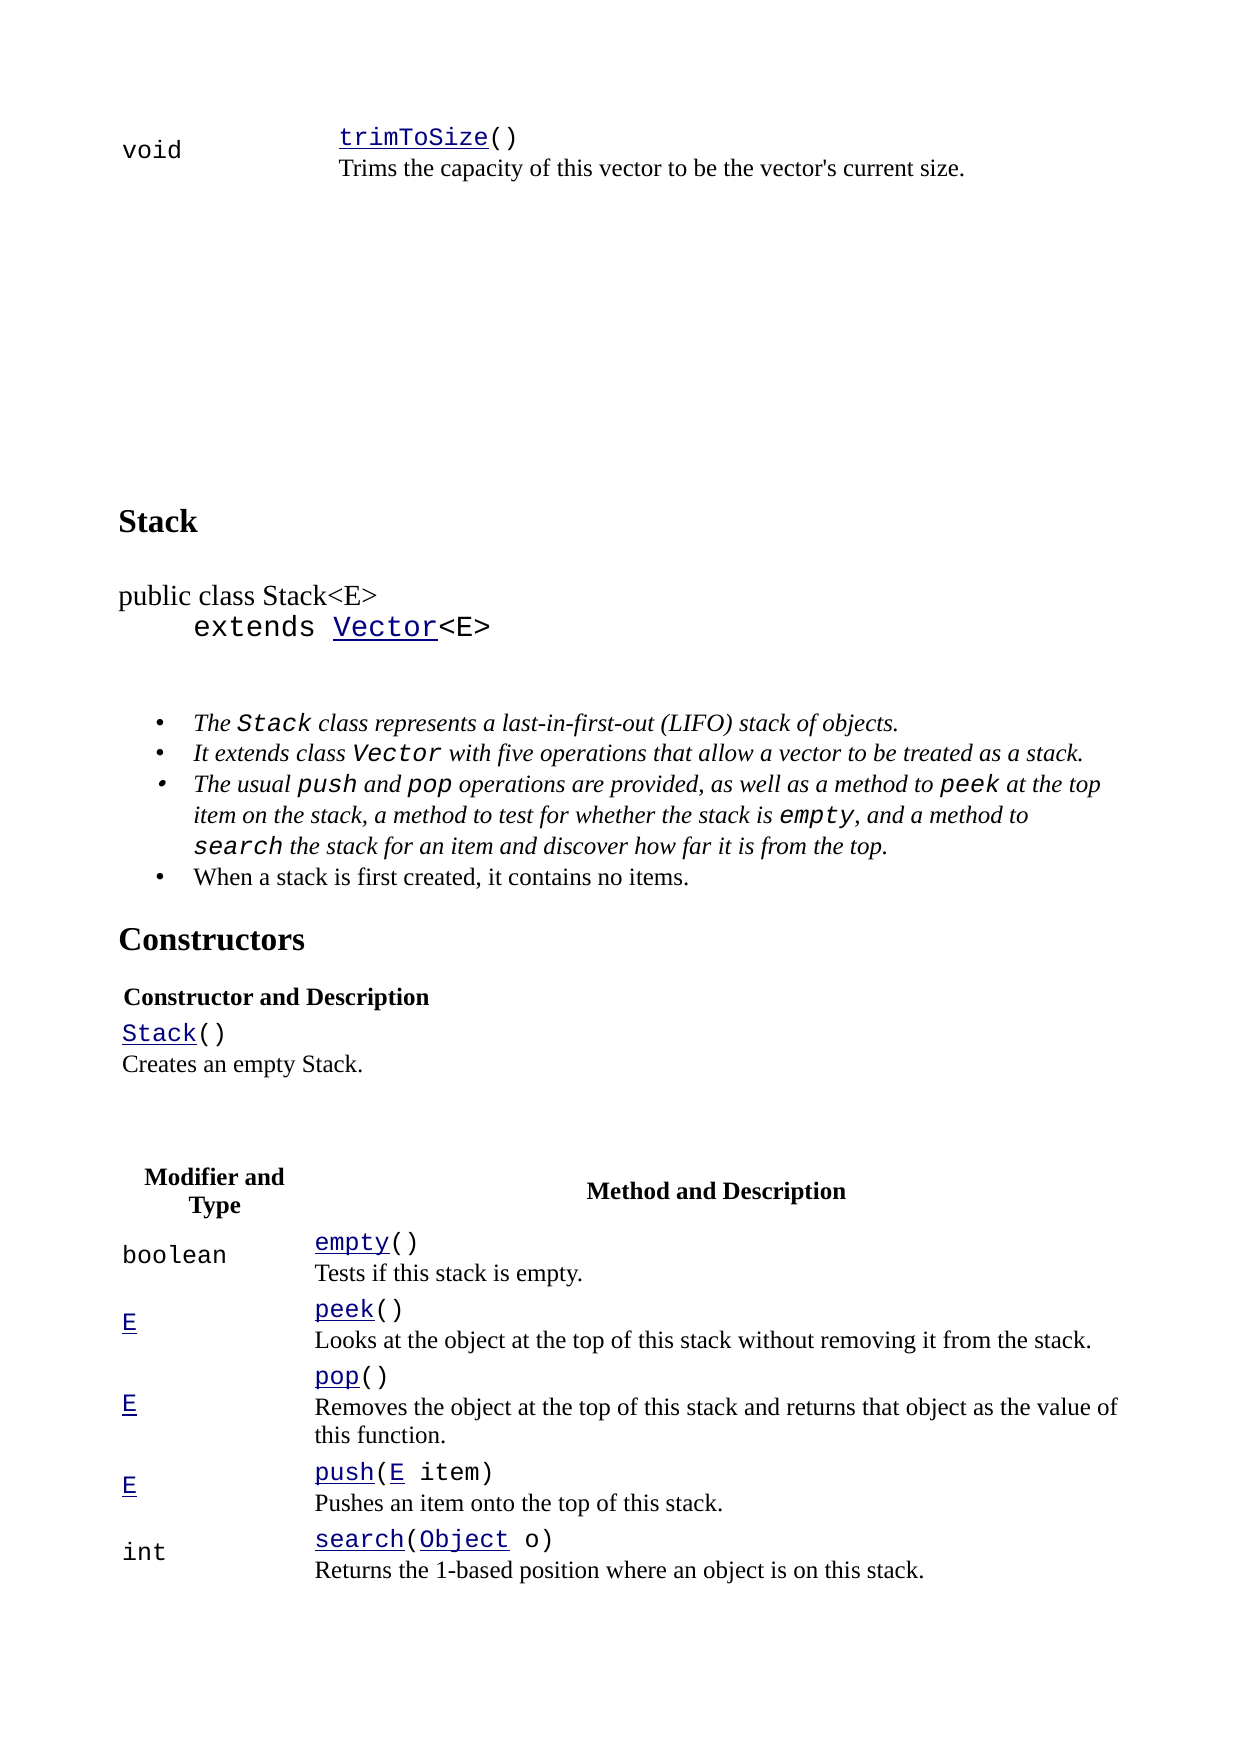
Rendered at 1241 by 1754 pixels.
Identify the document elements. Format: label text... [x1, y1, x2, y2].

table_header Method and Description [311, 1158, 1122, 1223]
table_cell void [118, 118, 334, 185]
table_cell Stack() Creates an empty Stack. [118, 1014, 434, 1081]
list The Stack class represents a last-in-first-out (LIFO) stack of objects. [156, 708, 1122, 738]
text Constructors [118, 919, 1122, 958]
list When a stack is first created, it contains no items. [156, 862, 1122, 891]
table_header Modifier and Type [118, 1158, 311, 1223]
table_cell int [118, 1520, 311, 1587]
text extends Vector<E> [118, 612, 1122, 645]
table_cell search(Object o) Returns the 1-based position where an object is on this stack. [311, 1520, 1122, 1587]
table_header Constructor and Description [118, 978, 434, 1014]
text public class Stack<E> [118, 578, 1122, 612]
table_cell E [118, 1357, 311, 1453]
list The usual push and pop operations are provided, as well as a method to peek at the top item on the stack, a method to test for whether the stack is empty, and a method to search the stack for an item and discover how far it is from the top. [156, 769, 1122, 862]
table_cell boolean [118, 1223, 311, 1290]
table_cell peek() Looks at the object at the top of this stack without removing it from the stack. [311, 1290, 1122, 1357]
table_cell push(E item) Pushes an item onto the top of this stack. [311, 1453, 1122, 1520]
list It extends class Vector with five operations that allow a vector to be treated as a stack. [156, 738, 1122, 769]
table_cell trimToSize() Trims the capacity of this vector to be the vector's current size. [335, 118, 1122, 185]
text Stack [118, 501, 1122, 540]
table_cell pop() Removes the object at the top of this stack and returns that object as the value of this function. [311, 1357, 1122, 1453]
table_cell empty() Tests if this stack is empty. [311, 1223, 1122, 1290]
table_cell E [118, 1290, 311, 1357]
table_cell E [118, 1453, 311, 1520]
